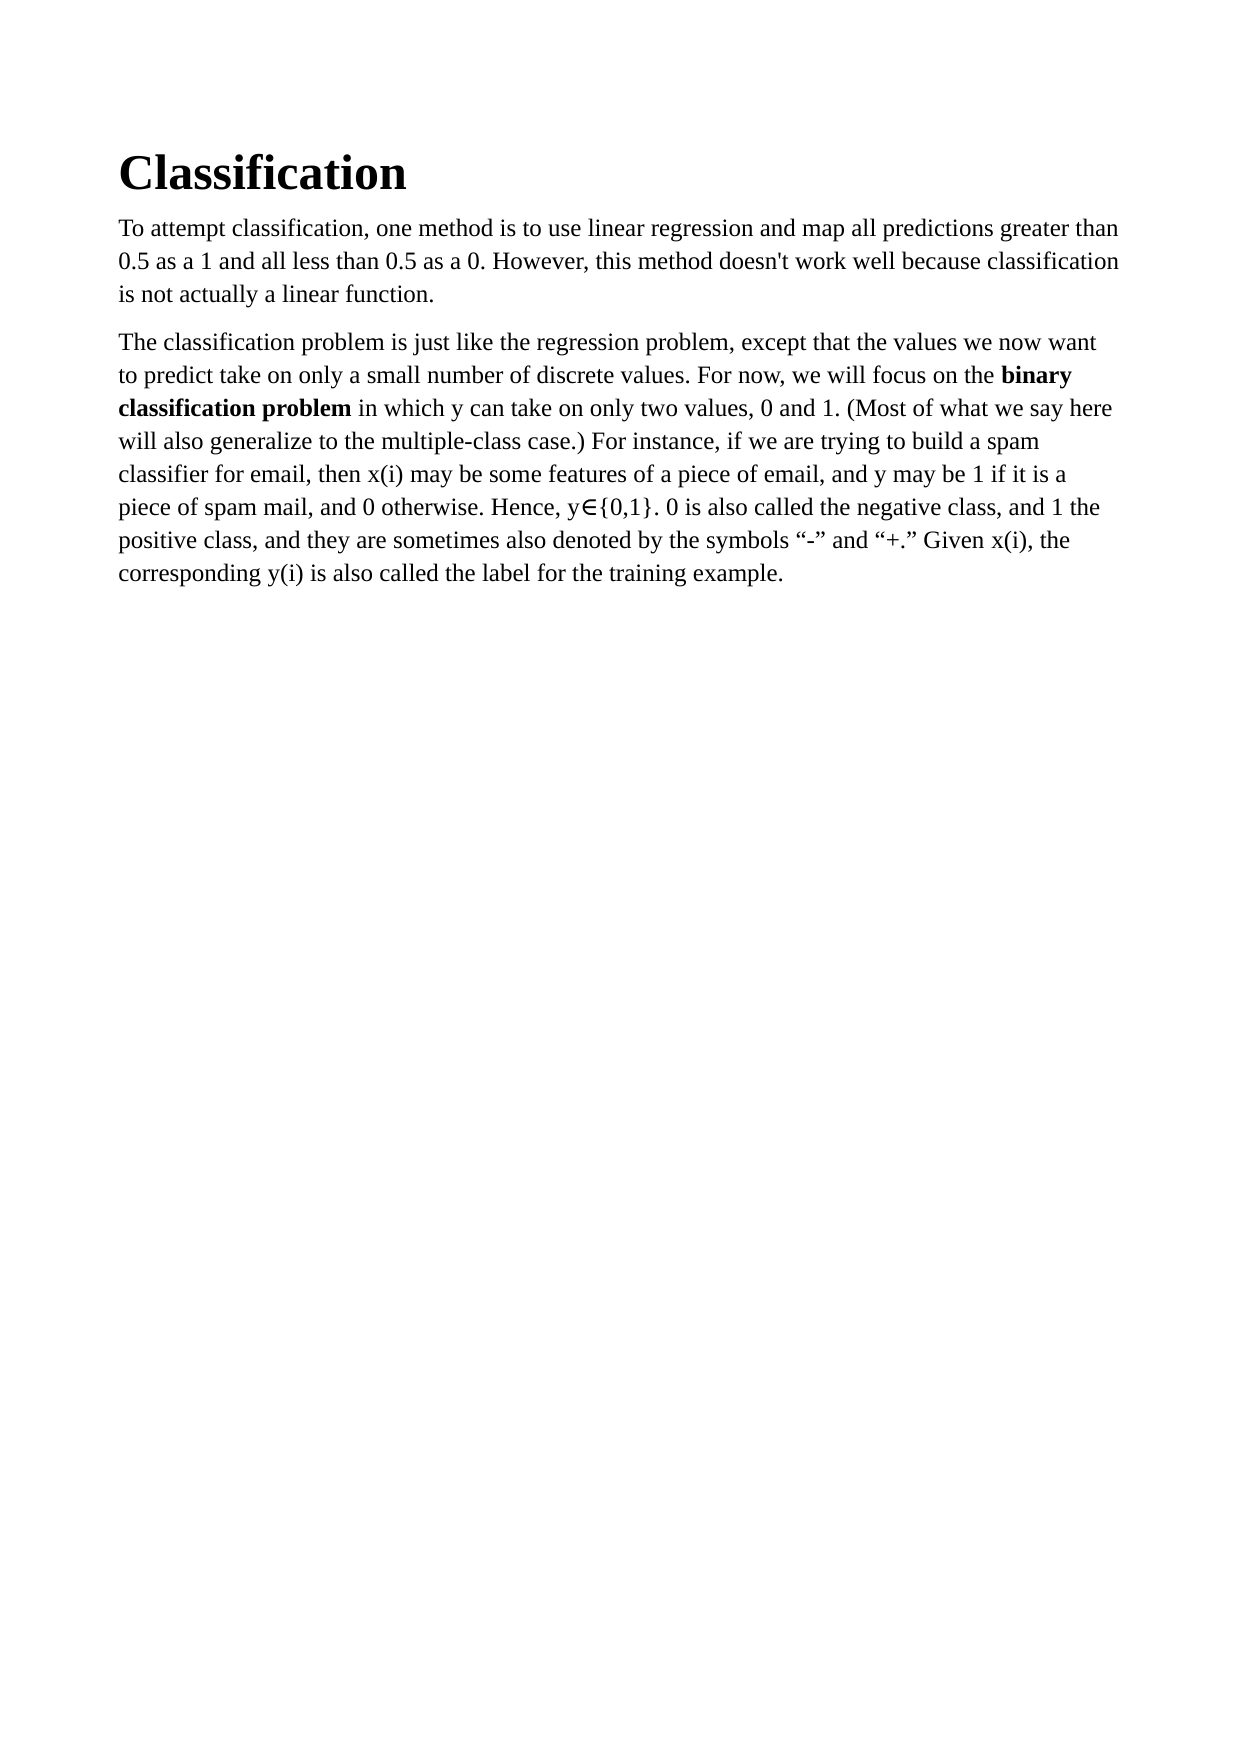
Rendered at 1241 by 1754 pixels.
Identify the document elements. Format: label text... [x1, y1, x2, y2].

subtitle Classification [118, 143, 1122, 201]
text To attempt classification, one method is to use linear regression and map all predictions greater than 0.5 as a 1 and all less than 0.5 as a 0. However, this method doesn't work well because classification is not actually a linear function. [118, 213, 1122, 308]
text The classification problem is just like the regression problem, except that the values we now want to predict take on only a small number of discrete values. For now, we will focus on the binary classification problem in which y can take on only two values, 0 and 1. (Most of what we say here will also generalize to the multiple-class case.) For instance, if we are trying to build a spam classifier for email, then x(i) may be some features of a piece of email, and y may be 1 if it is a piece of spam mail, and 0 otherwise. Hence, y∈{0,1}. 0 is also called the negative class, and 1 the positive class, and they are sometimes also denoted by the symbols “-” and “+.” Given x(i), the corresponding y(i) is also called the label for the training example. [118, 327, 1122, 587]
